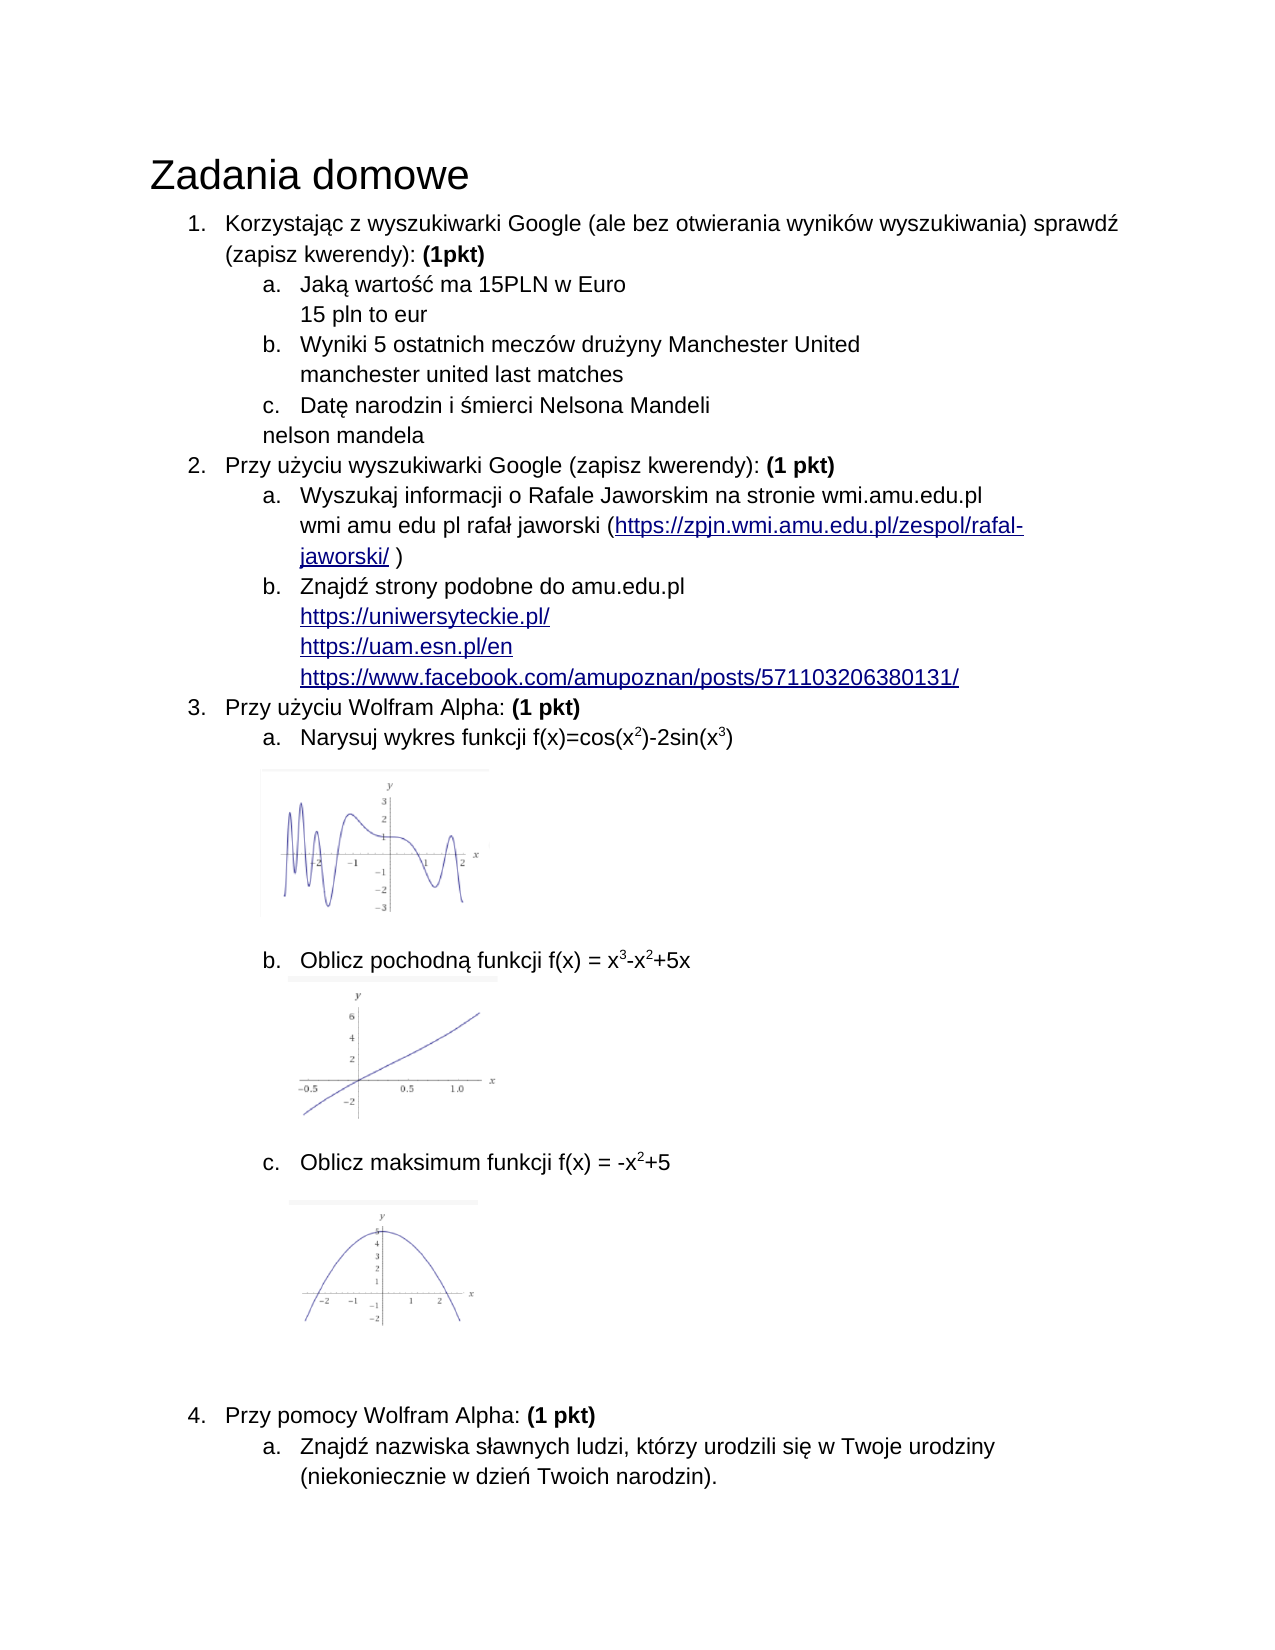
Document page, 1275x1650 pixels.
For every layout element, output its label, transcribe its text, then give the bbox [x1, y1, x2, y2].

list nelson mandela [262, 422, 1125, 448]
list Przy użyciu Wolfram Alpha: (1 pkt) [187, 694, 1125, 720]
list 15 pln to eur [262, 301, 1125, 327]
list Datę narodzin i śmierci Nelsona Mandeli [262, 392, 1125, 418]
list Wyniki 5 ostatnich meczów drużyny Manchester United [262, 331, 1125, 358]
picture [287, 976, 498, 1119]
list Znajdź nazwiska sławnych ludzi, którzy urodzili się w Twoje urodziny (niekoniecznie w dzień Twoich narodzin). [262, 1433, 1125, 1489]
list Przy użyciu wyszukiwarki Google (zapisz kwerendy): (1 pkt) [187, 452, 1125, 478]
list Korzystając z wyszukiwarki Google (ale bez otwierania wyników wyszukiwania) sprawdź (zapisz kwerendy): (1pkt) [187, 210, 1125, 267]
subtitle Zadania domowe [150, 150, 1125, 198]
list Znajdź strony podobne do amu.edu.pl https://uniwersyteckie.pl/ https://uam.esn.pl/en https://www.facebook.com/amupoznan/posts/571103206380131/ [262, 573, 1125, 690]
list Jaką wartość ma 15PLN w Euro [262, 271, 1125, 297]
list Narysuj wykres funkcji f(x)=cos(x2)-2sin(x3) [262, 724, 1125, 943]
list Wyszukaj informacji o Rafale Jaworskim na stronie wmi.amu.edu.pl wmi amu edu pl rafał jaworski (https://zpjn.wmi.amu.edu.pl/zespol/rafal-jaworski/ ) [262, 482, 1125, 569]
list Przy pomocy Wolfram Alpha: (1 pkt) [187, 1402, 1125, 1429]
list manchester united last matches [262, 361, 1125, 388]
picture [288, 1200, 478, 1342]
list Oblicz pochodną funkcji f(x) = x3-x2+5x [262, 947, 1125, 1145]
list Oblicz maksimum funkcji f(x) = -x2+5 [262, 1149, 1125, 1398]
picture [260, 769, 490, 917]
